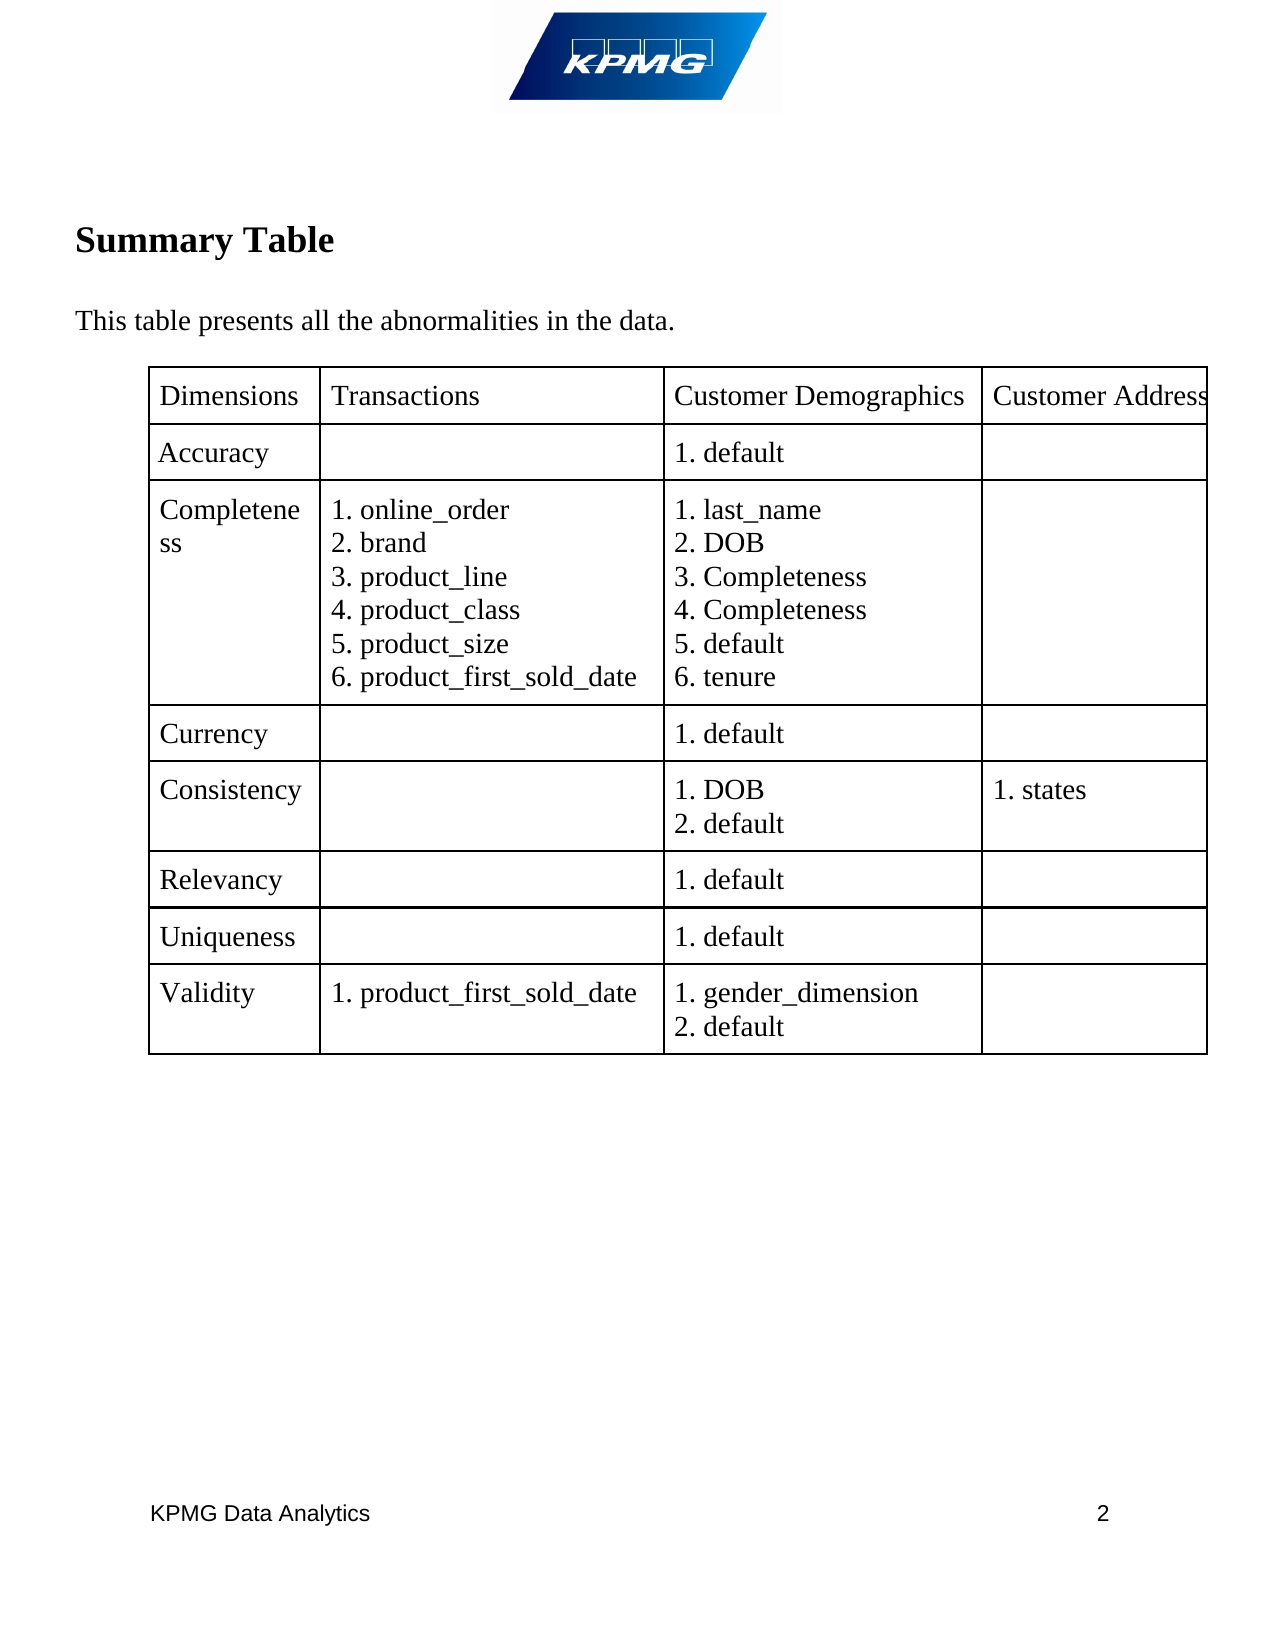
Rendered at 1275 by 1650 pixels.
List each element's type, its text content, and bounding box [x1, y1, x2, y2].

table_cell [321, 909, 663, 963]
table_cell Uniqueness [150, 909, 319, 963]
table_cell 1. product_first_sold_date [321, 965, 663, 1053]
table_cell 1. online_order 2. brand 3. product_line 4. product_class 5. product_size 6. product_first_sold_date [321, 481, 663, 703]
table_cell Currency [150, 706, 319, 760]
table_cell 1. states [983, 762, 1206, 850]
table_cell 1. DOB 2. default [665, 762, 981, 850]
table_cell [321, 762, 663, 850]
table_header Dimensions [150, 368, 319, 423]
table_cell Relevancy [150, 852, 319, 906]
table_cell 1. gender_dimension 2. default [665, 965, 981, 1053]
text Summary Table [75, 217, 1125, 260]
table_cell [321, 706, 663, 760]
text This table presents all the abnormalities in the data. [75, 303, 1125, 337]
table_cell Completeness [150, 481, 319, 703]
table_cell Validity [150, 965, 319, 1053]
table_cell 1. default [665, 909, 981, 963]
table_cell Consistency [150, 762, 319, 850]
table_cell [983, 852, 1206, 906]
table_cell [983, 481, 1206, 703]
table_cell [983, 706, 1206, 760]
table_header Transactions [321, 368, 663, 423]
table_cell Accuracy [150, 425, 319, 479]
table_cell [983, 965, 1206, 1053]
table_cell [983, 909, 1206, 963]
table_cell [321, 852, 663, 906]
table_cell 1. default [665, 706, 981, 760]
table_header Customer Demographics [665, 368, 981, 423]
table_cell 1. default [665, 852, 981, 906]
table_cell [983, 425, 1206, 479]
table_cell 1. last_name 2. DOB 3. Completeness 4. Completeness 5. default 6. tenure [665, 481, 981, 703]
table_cell [321, 425, 663, 479]
table_cell 1. default [665, 425, 981, 479]
table_header Customer Address [983, 368, 1206, 423]
